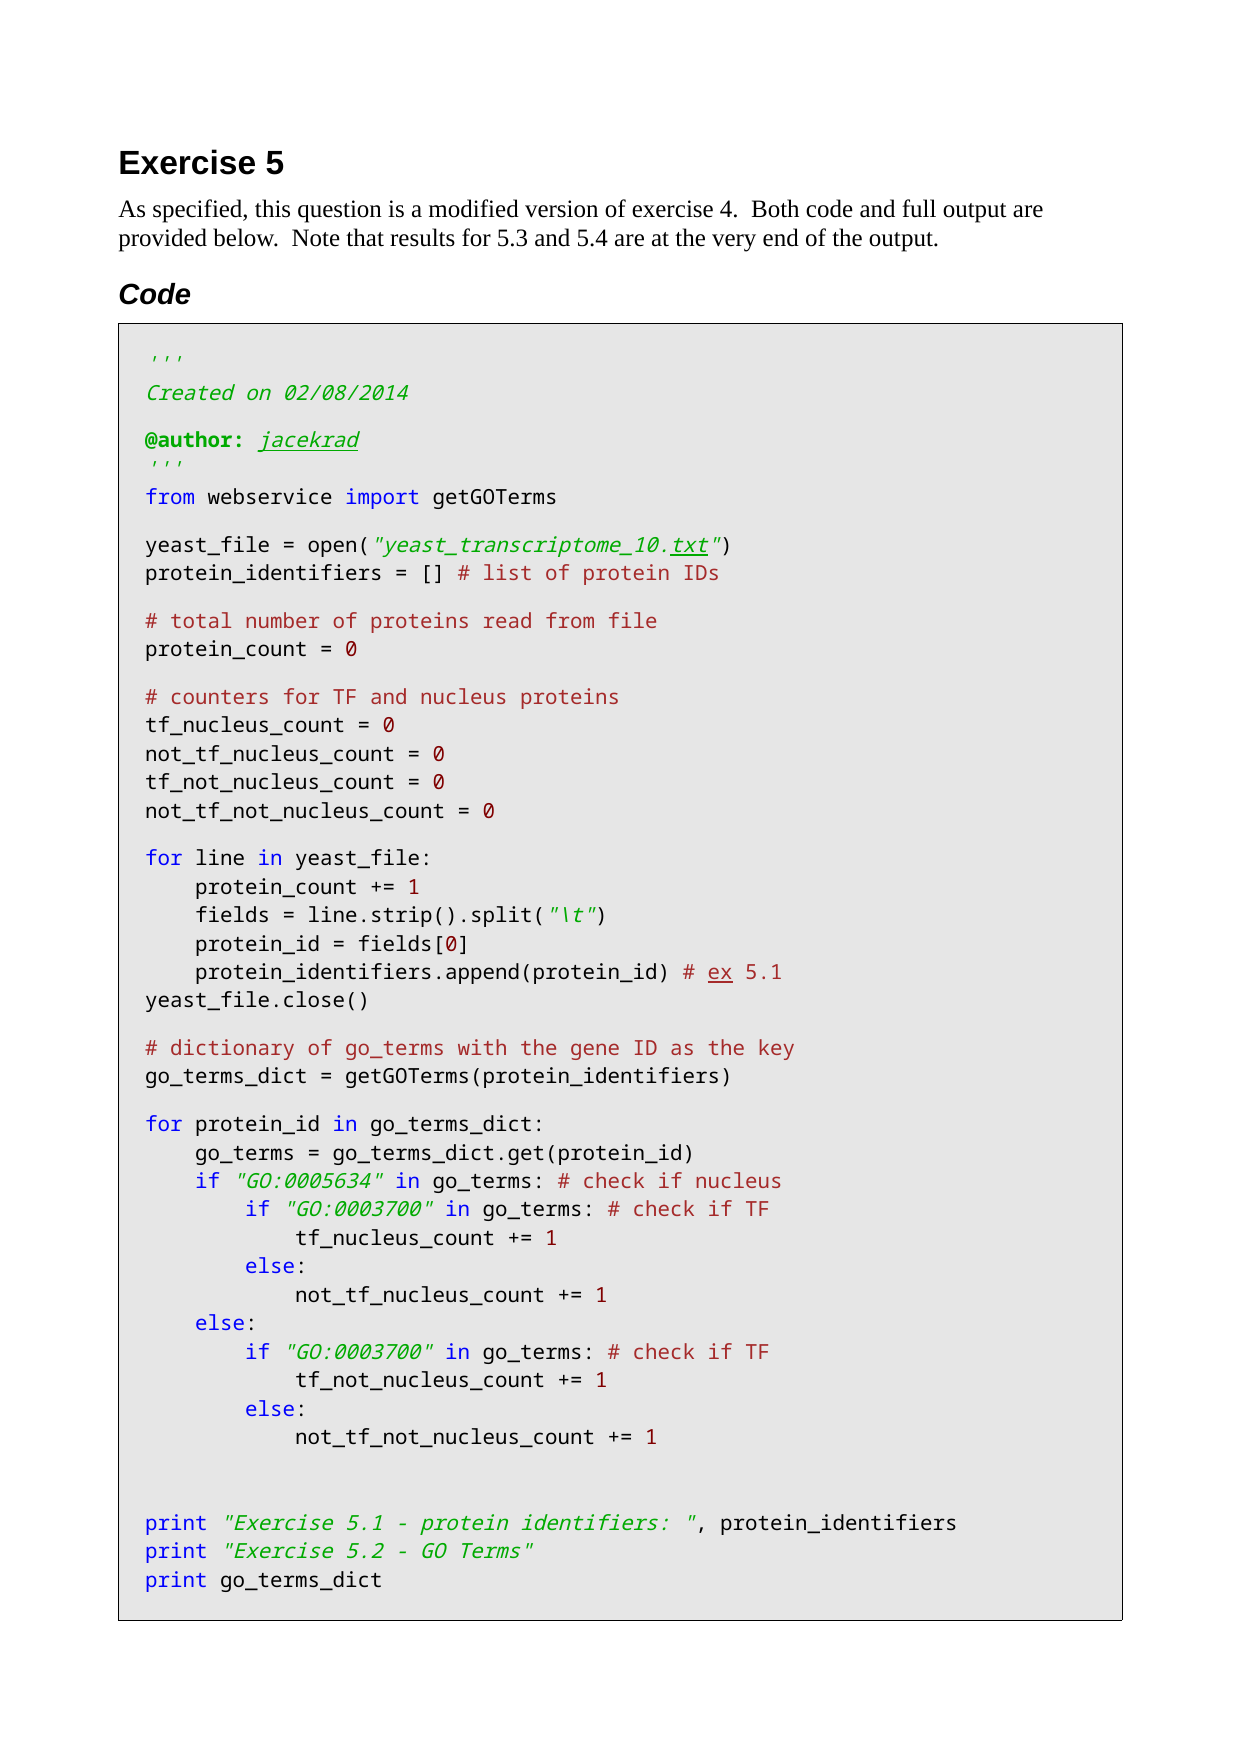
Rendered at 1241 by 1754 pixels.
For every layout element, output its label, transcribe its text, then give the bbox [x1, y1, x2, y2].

text print "Exercise 5.2 - GO Terms" [119, 1510, 1122, 1538]
text # total number of proteins read from file [119, 579, 1122, 608]
text if "GO:0005634" in go_terms: # check if nucleus [119, 1139, 1122, 1168]
text @author: jacekrad [119, 399, 1122, 427]
text # counters for TF and nucleus proteins [119, 655, 1122, 684]
text for protein_id in go_terms_dict: [119, 1083, 1122, 1111]
text # dictionary of go_terms with the gene ID as the key [119, 1007, 1122, 1035]
text go_terms = go_terms_dict.get(protein_id) [119, 1111, 1122, 1139]
text protein_count = 0 [119, 608, 1122, 636]
text fields = line.strip().split("\t") [119, 874, 1122, 902]
text ''' [119, 427, 1122, 456]
text tf_nucleus_count = 0 [119, 684, 1122, 712]
text As specified, this question is a modified version of exercise 4. Both code and full output are provided below. Note that results for 5.3 and 5.4 are at the very end of the output. [118, 194, 1122, 252]
text print go_terms_dict [119, 1538, 1122, 1620]
text protein_identifiers = [] # list of protein IDs [119, 532, 1122, 560]
text if "GO:0003700" in go_terms: # check if TF [119, 1310, 1122, 1338]
text tf_not_nucleus_count = 0 [119, 741, 1122, 769]
text else: [119, 1282, 1122, 1310]
text tf_not_nucleus_count += 1 [119, 1338, 1122, 1367]
text protein_id = fields[0] [119, 902, 1122, 931]
text protein_identifiers.append(protein_id) # ex 5.1 [119, 931, 1122, 959]
text not_tf_not_nucleus_count = 0 [119, 769, 1122, 798]
subtitle Code [118, 277, 1122, 310]
text not_tf_not_nucleus_count += 1 [119, 1395, 1122, 1424]
text yeast_file.close() [119, 959, 1122, 987]
text if "GO:0003700" in go_terms: # check if TF [119, 1168, 1122, 1196]
text not_tf_nucleus_count = 0 [119, 712, 1122, 741]
text for line in yeast_file: [119, 817, 1122, 845]
text from webservice import getGOTerms [119, 456, 1122, 484]
text protein_count += 1 [119, 845, 1122, 874]
text Created on 02/08/2014 [119, 351, 1122, 380]
text print "Exercise 5.1 - protein identifiers: ", protein_identifiers [119, 1481, 1122, 1510]
text go_terms_dict = getGOTerms(protein_identifiers) [119, 1035, 1122, 1063]
text tf_nucleus_count += 1 [119, 1196, 1122, 1225]
text ''' [119, 324, 1122, 351]
text yeast_file = open("yeast_transcriptome_10.txt") [119, 503, 1122, 532]
subtitle Exercise 5 [118, 143, 1122, 182]
text else: [119, 1225, 1122, 1253]
text else: [119, 1367, 1122, 1395]
text not_tf_nucleus_count += 1 [119, 1253, 1122, 1282]
